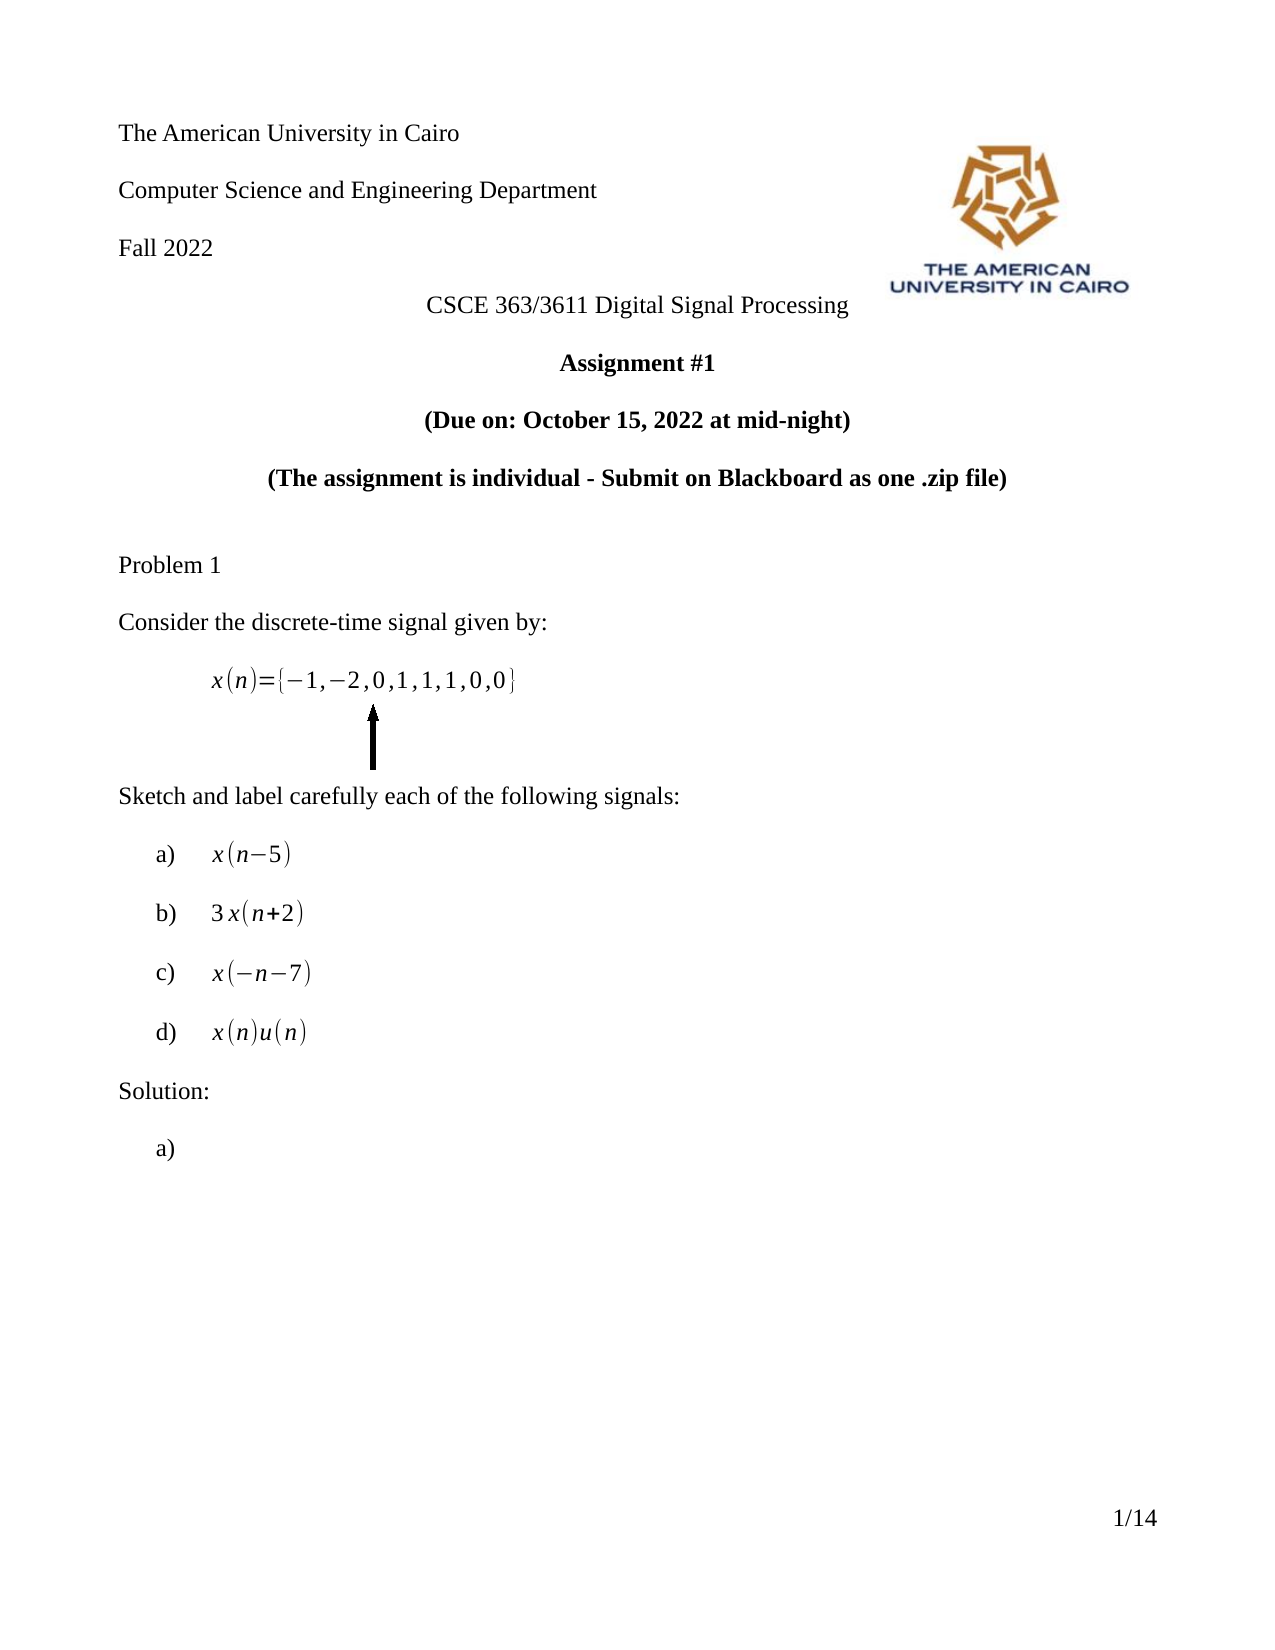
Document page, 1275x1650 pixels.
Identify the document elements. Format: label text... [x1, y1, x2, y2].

text Sketch and label carefully each of the following signals: [118, 781, 1157, 810]
text Consider the discrete-time signal given by: [118, 607, 1157, 636]
text Problem 1 [118, 550, 1157, 579]
text Solution: [118, 1076, 1157, 1104]
picture [884, 136, 1139, 301]
